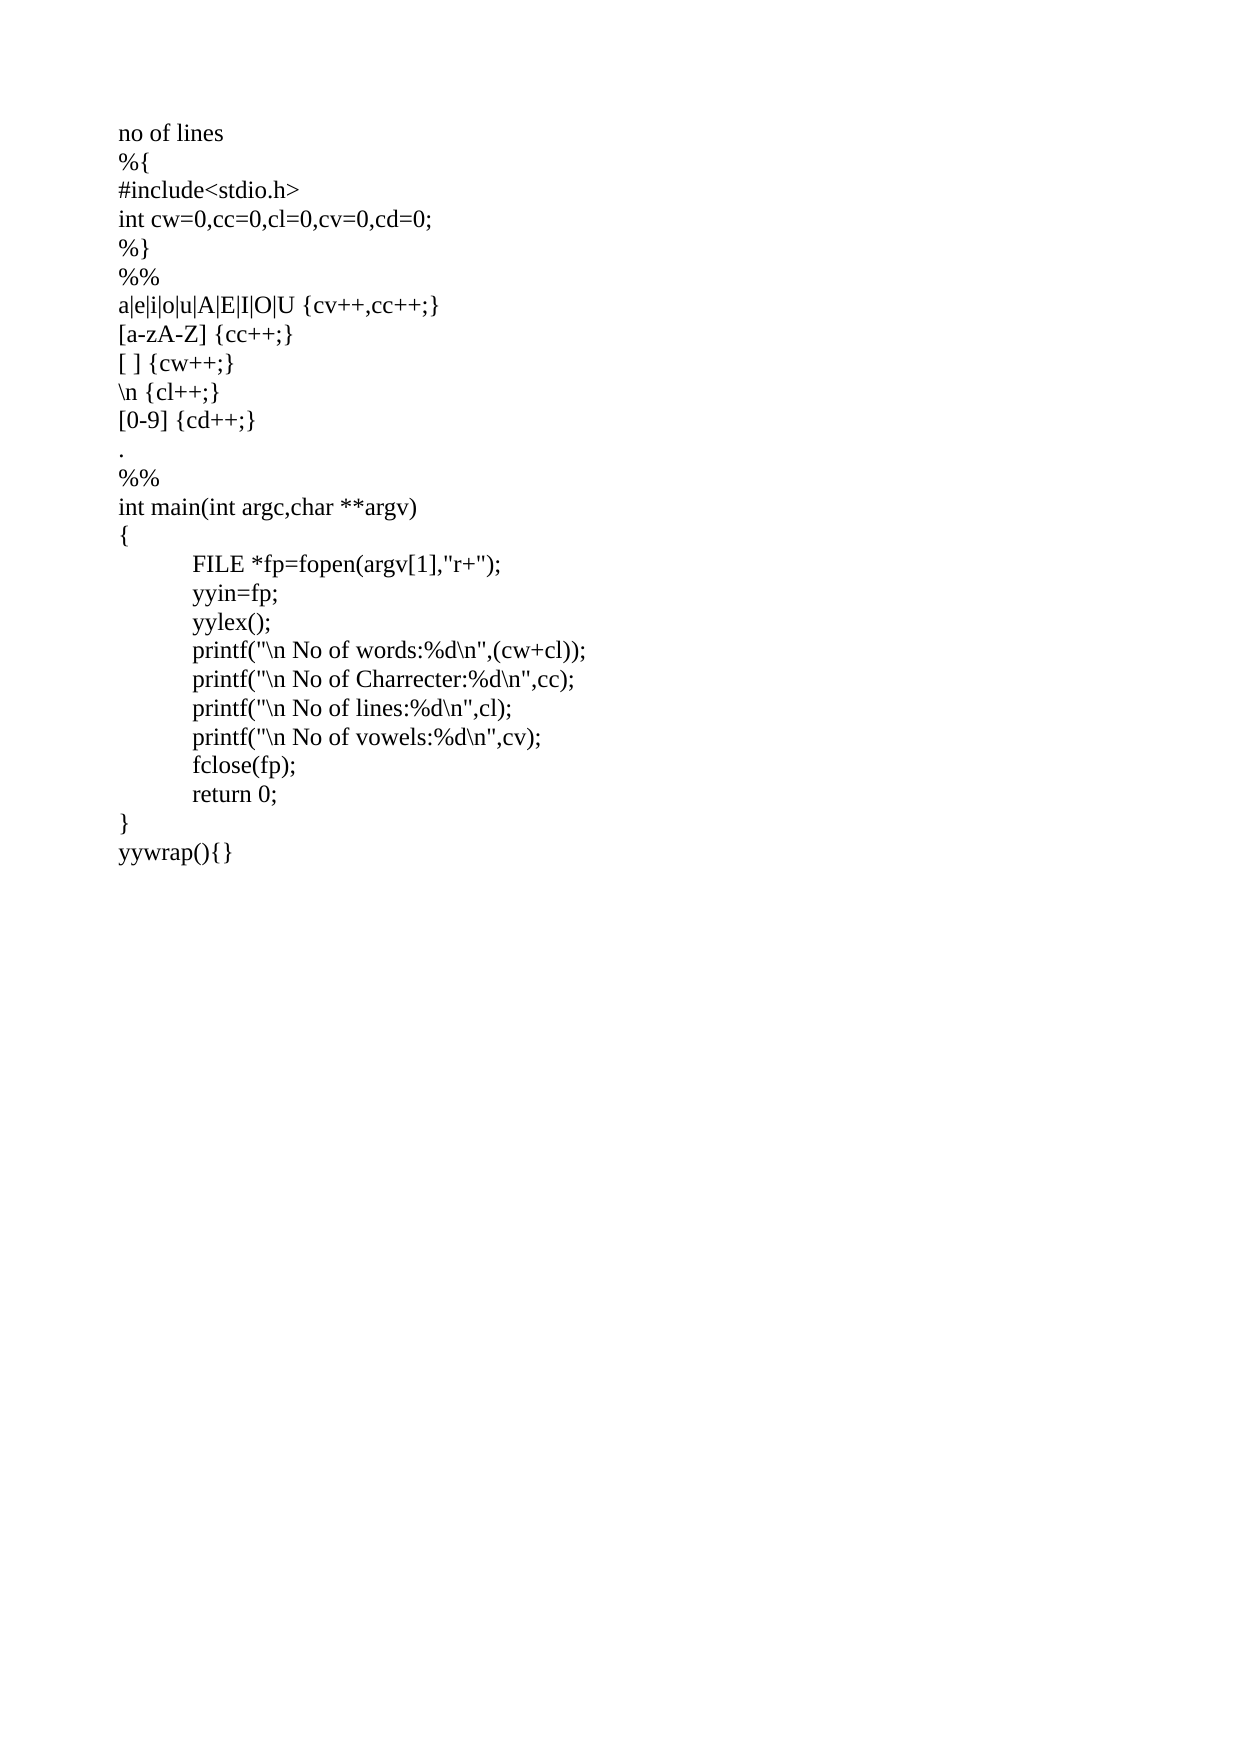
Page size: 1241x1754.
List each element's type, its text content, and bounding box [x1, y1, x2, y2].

text int cw=0,cc=0,cl=0,cv=0,cd=0; [118, 204, 1122, 233]
text %% [118, 463, 1122, 492]
text yyin=fp; [118, 578, 1122, 607]
text #include<stdio.h> [118, 176, 1122, 204]
text FILE *fp=fopen(argv[1],"r+"); [118, 549, 1122, 578]
text [a-zA-Z] {cc++;} [118, 319, 1122, 348]
text no of lines [118, 118, 1122, 147]
text } [118, 808, 1122, 837]
text return 0; [118, 779, 1122, 808]
text printf("\n No of lines:%d\n",cl); [118, 693, 1122, 722]
text printf("\n No of Charrecter:%d\n",cc); [118, 664, 1122, 693]
text a|e|i|o|u|A|E|I|O|U {cv++,cc++;} [118, 291, 1122, 319]
text [ ] {cw++;} [118, 348, 1122, 377]
text %{ [118, 147, 1122, 176]
text yywrap(){} [118, 837, 1122, 866]
text \n {cl++;} [118, 377, 1122, 406]
text int main(int argc,char **argv) [118, 492, 1122, 521]
text yylex(); [118, 607, 1122, 636]
text %% [118, 262, 1122, 291]
text printf("\n No of vowels:%d\n",cv); [118, 722, 1122, 751]
text printf("\n No of words:%d\n",(cw+cl)); [118, 636, 1122, 664]
text fclose(fp); [118, 751, 1122, 779]
text [0-9] {cd++;} [118, 406, 1122, 434]
text { [118, 521, 1122, 549]
text %} [118, 233, 1122, 262]
text . [118, 434, 1122, 463]
